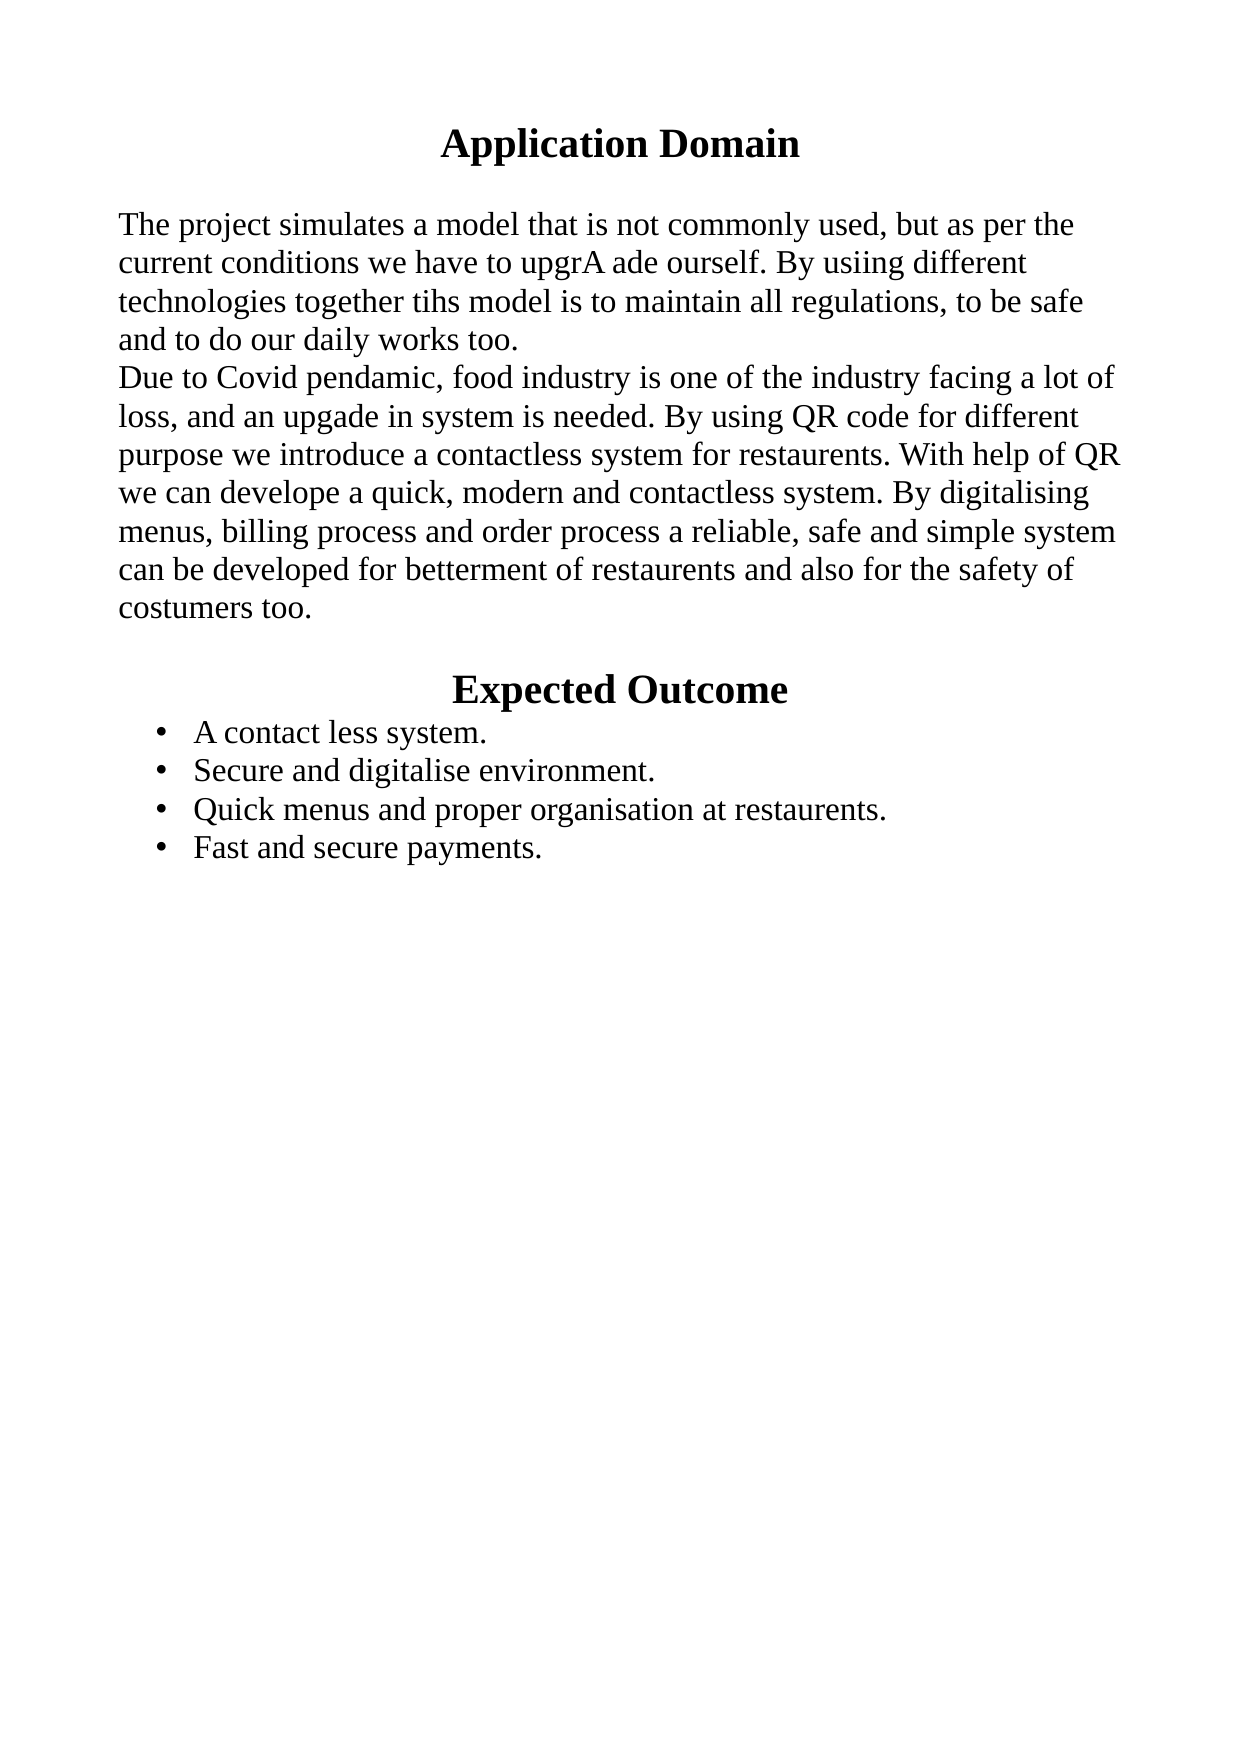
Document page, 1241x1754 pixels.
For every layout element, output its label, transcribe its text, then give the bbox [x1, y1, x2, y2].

text Application Domain [118, 118, 1122, 166]
list Secure and digitalise environment. [156, 751, 1122, 789]
text The project simulates a model that is not commonly used, but as per the current conditions we have to upgrA ade ourself. By usiing different technologies together tihs model is to maintain all regulations, to be safe and to do our daily works too. [118, 204, 1122, 358]
list A contact less system. [156, 712, 1122, 751]
text Expected Outcome [118, 664, 1122, 712]
text Due to Covid pendamic, food industry is one of the industry facing a lot of loss, and an upgade in system is needed. By using QR code for different purpose we introduce a contactless system for restaurents. With help of QR we can develope a quick, modern and contactless system. By digitalising menus, billing process and order process a reliable, safe and simple system can be developed for betterment of restaurents and also for the safety of costumers too. [118, 358, 1122, 626]
list Fast and secure payments. [156, 827, 1122, 866]
list Quick menus and proper organisation at restaurents. [156, 789, 1122, 827]
